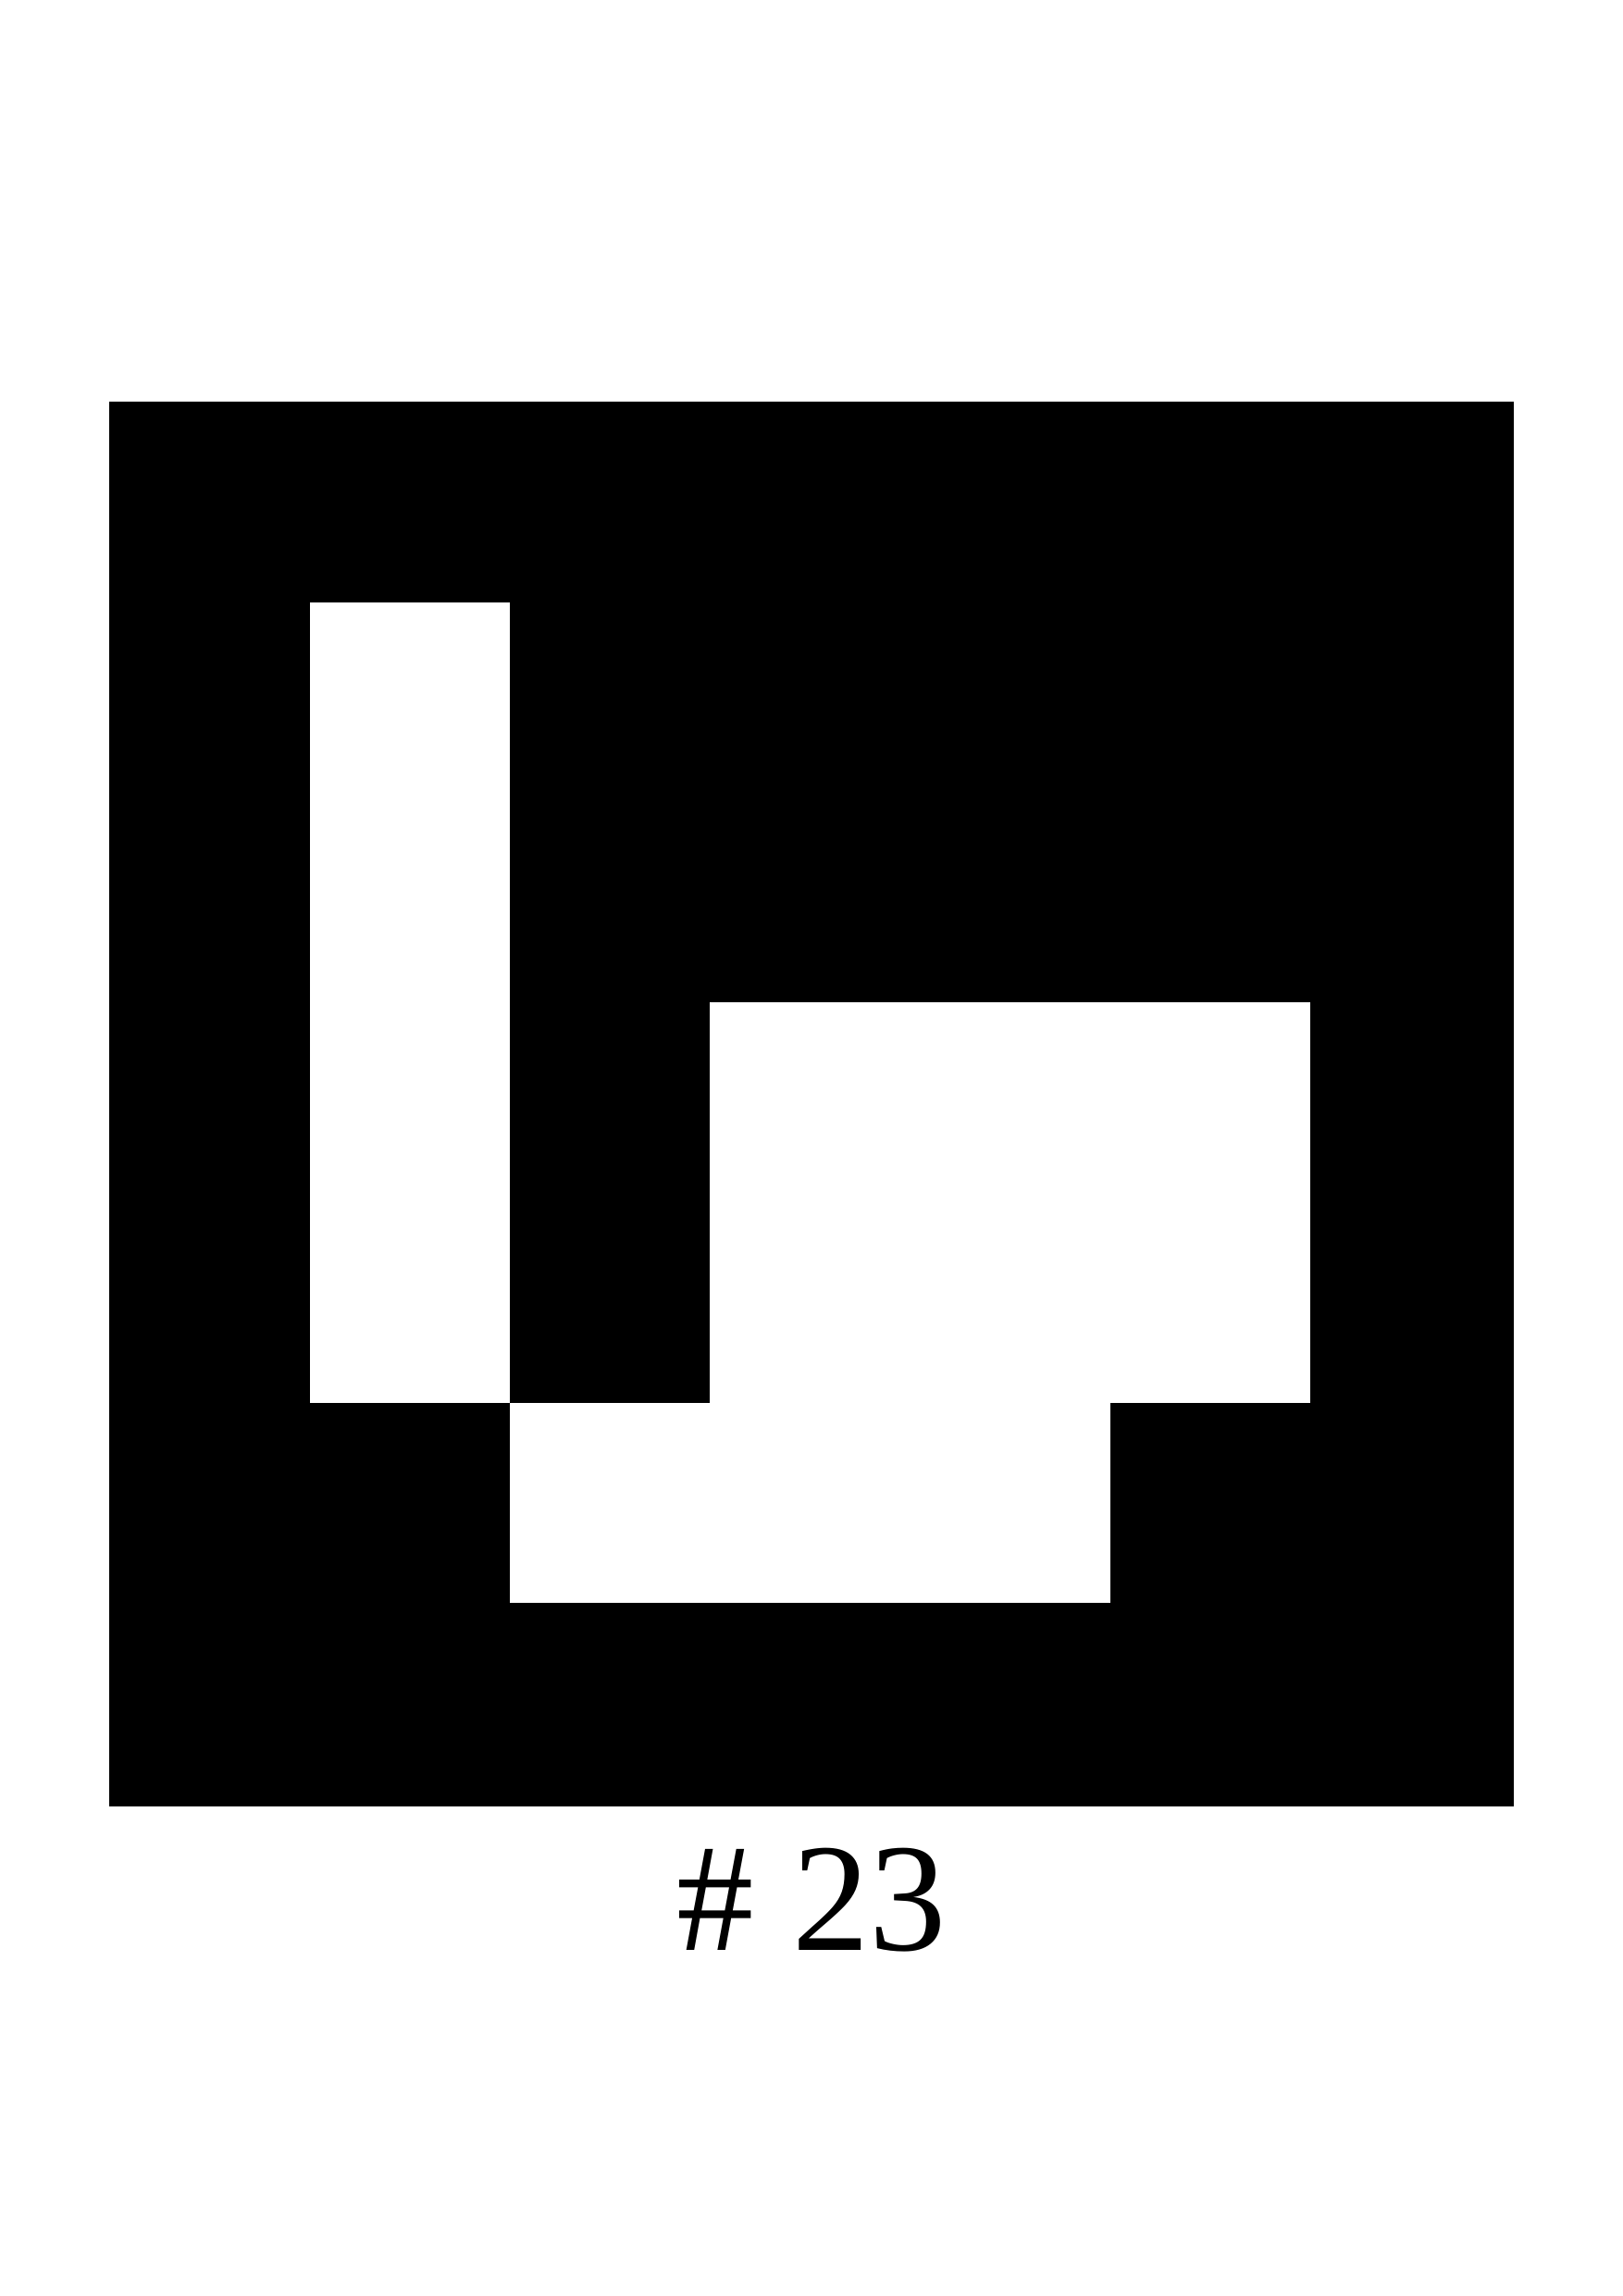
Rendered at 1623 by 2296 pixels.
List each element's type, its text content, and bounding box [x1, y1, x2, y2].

text # 23 [109, 1806, 1514, 1984]
picture [109, 402, 1514, 1806]
